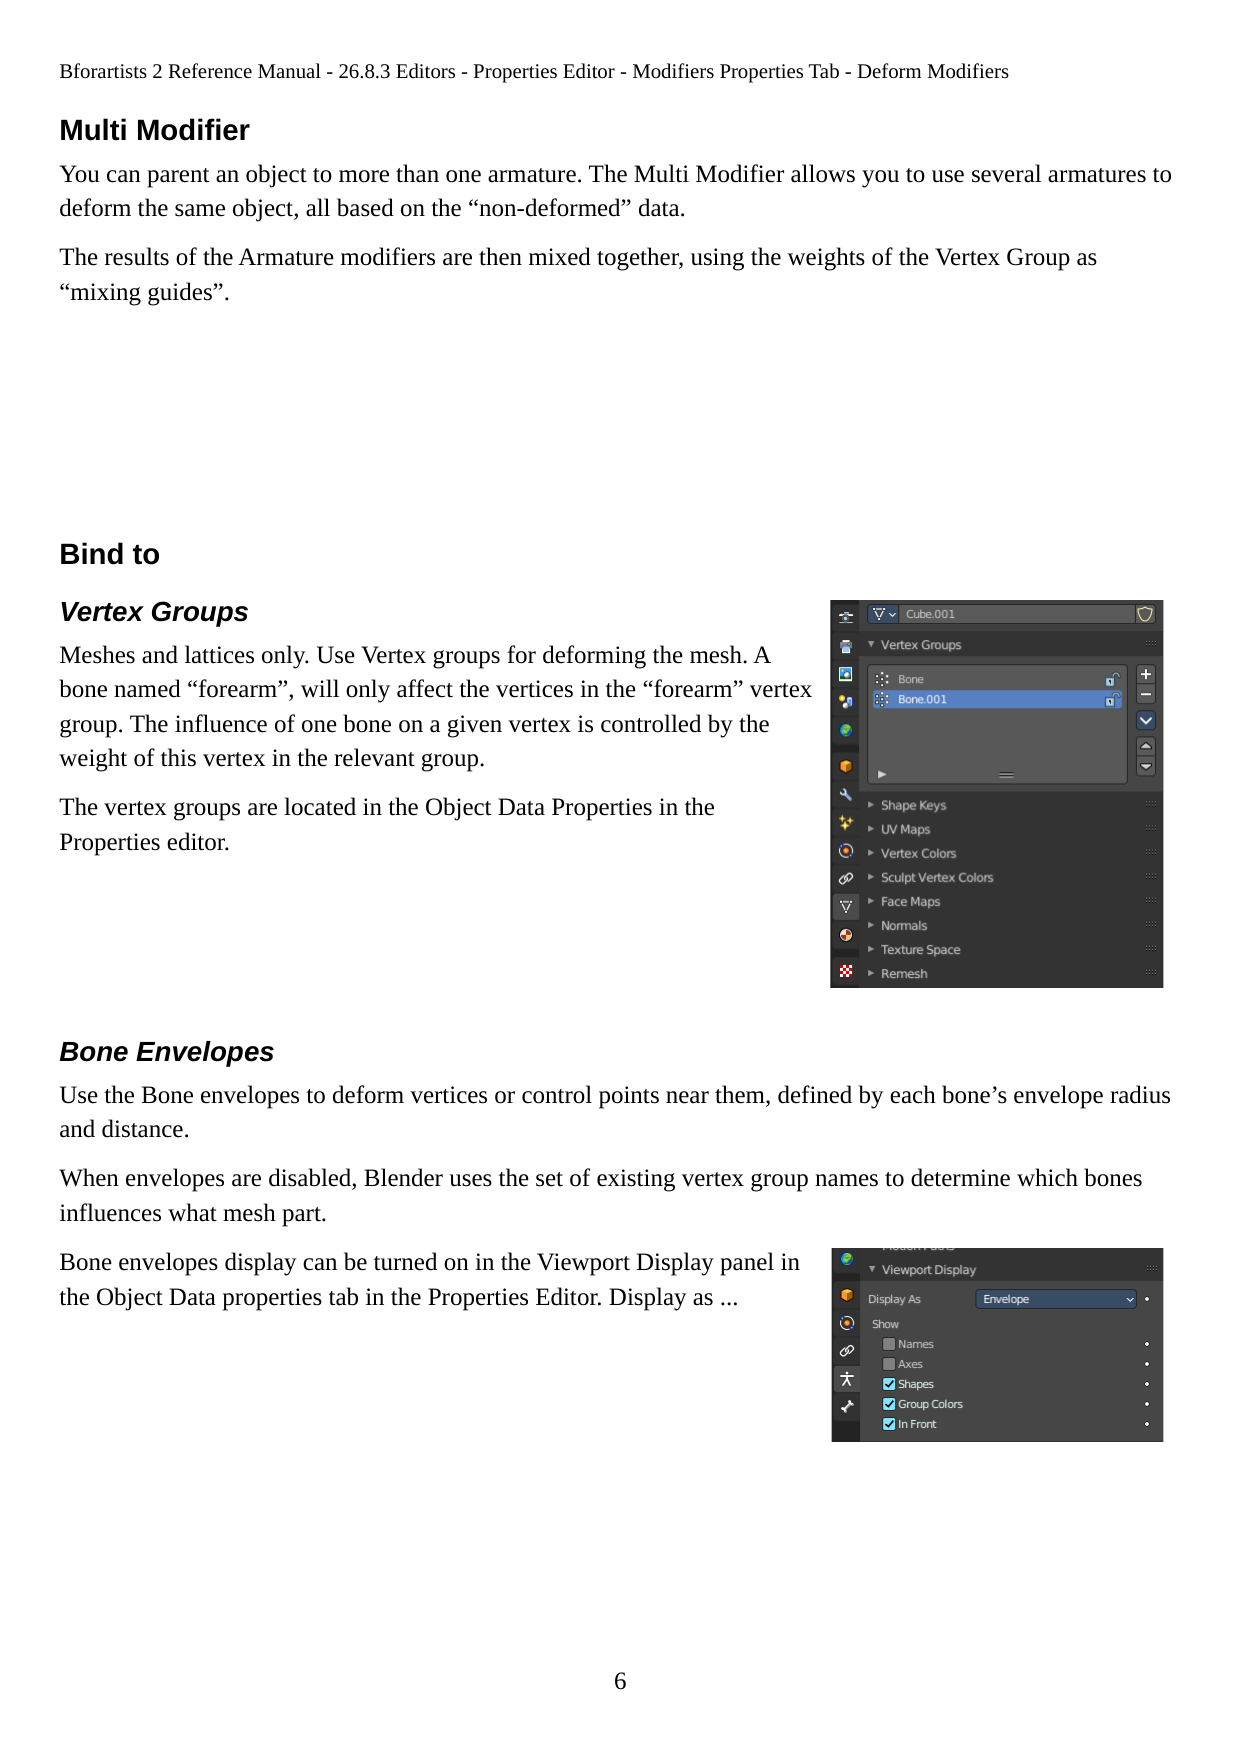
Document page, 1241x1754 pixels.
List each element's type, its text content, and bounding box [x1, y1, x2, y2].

picture [830, 600, 1164, 988]
text You can parent an object to more than one armature. The Multi Modifier allows you to use several armatures to deform the same object, all based on the “non-deformed” data. [59, 159, 1181, 222]
text The vertex groups are located in the Object Data Properties in the Properties editor. [59, 792, 830, 856]
text Use the Bone envelopes to deform vertices or control points near them, defined by each bone’s envelope radius and distance. [59, 1080, 1181, 1143]
text Meshes and lattices only. Use Vertex groups for deforming the mesh. A bone named “forearm”, will only affect the vertices in the “forearm” vertex group. The influence of one bone on a given vertex is controlled by the weight of this vertex in the relevant group. [59, 640, 830, 772]
picture [831, 1248, 1164, 1442]
text Bone envelopes display can be turned on in the Viewport Display panel in the Object Data properties tab in the Properties Editor. Display as ... [59, 1247, 1181, 1310]
text When envelopes are disabled, Blender uses the set of existing vertex group names to determine which bones influences what mesh part. [59, 1163, 1181, 1227]
subtitle Bind to [59, 537, 1181, 571]
subtitle Multi Modifier [59, 113, 1181, 146]
subtitle Vertex Groups [59, 596, 1181, 627]
subtitle Bone Envelopes [59, 1036, 1181, 1067]
text The results of the Armature modifiers are then mixed together, using the weights of the Vertex Group as “mixing guides”. [59, 242, 1181, 306]
